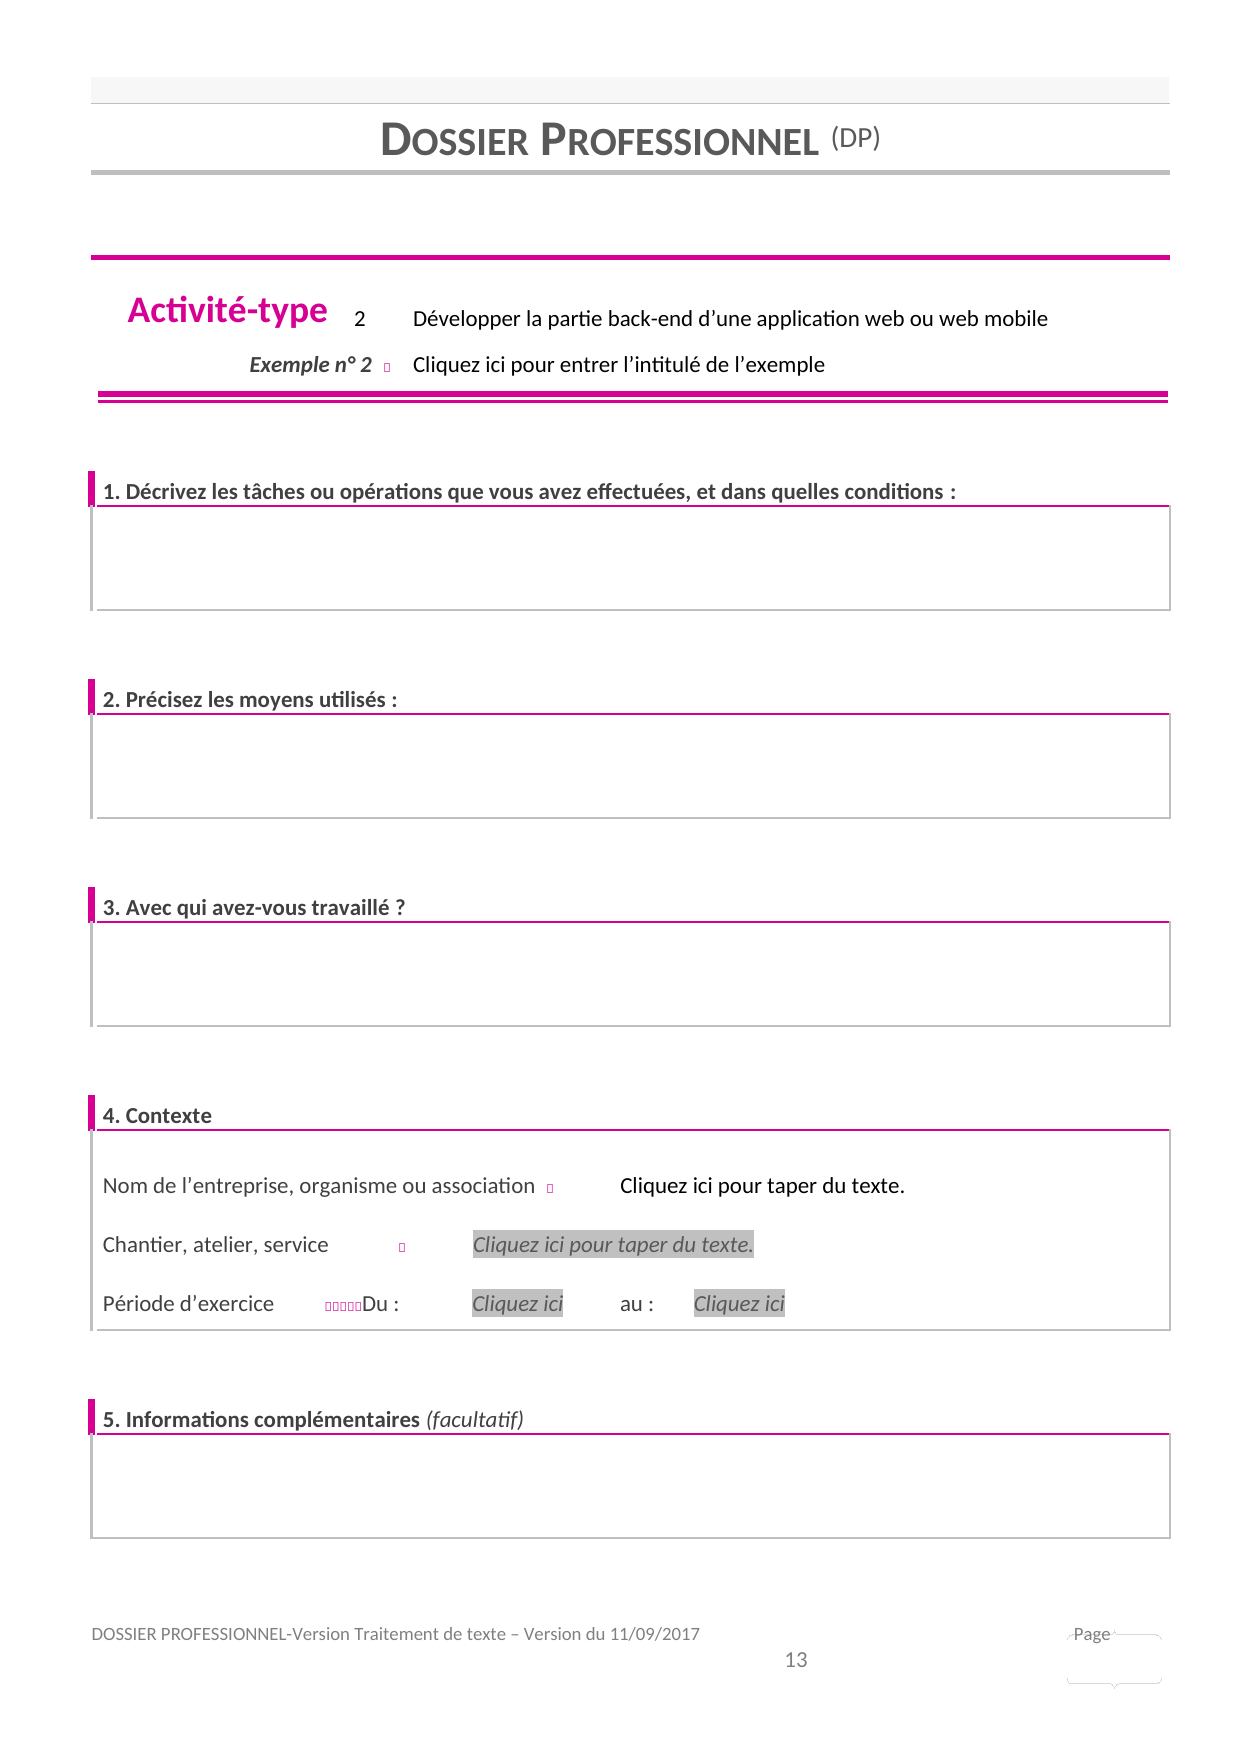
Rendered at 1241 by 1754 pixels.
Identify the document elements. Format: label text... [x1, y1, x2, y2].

table_cell [1110, 1027, 1169, 1061]
table_cell [93, 1469, 1169, 1503]
table_cell Période d’exercice Du : Cliquez ici au : Cliquez ici [93, 1270, 1169, 1329]
table_cell [91, 817, 1169, 853]
table_cell 4. Contexte [95, 1095, 1169, 1129]
table_cell [93, 1129, 595, 1165]
table_cell [91, 1061, 1169, 1095]
table_cell 2. Précisez les moyens utilisés : [95, 679, 1169, 713]
table_cell [91, 1365, 1110, 1399]
table_cell [93, 575, 1169, 609]
table_cell Exemple n° 2  [91, 332, 402, 391]
table_cell [1110, 1331, 1169, 1365]
table_cell [93, 1433, 1169, 1469]
table_cell 1. Décrivez les tâches ou opérations que vous avez effectuées, et dans quelles conditions : [95, 471, 1169, 505]
table_cell 3. Avec qui avez-vous travaillé ? [95, 887, 1169, 921]
table_cell Cliquez ici pour taper du texte. [462, 1211, 1169, 1270]
table_cell [93, 541, 1169, 575]
table_cell [93, 713, 1169, 749]
table_cell [91, 391, 1169, 437]
table_cell [91, 609, 1110, 645]
table_cell [1110, 1365, 1169, 1399]
table_cell 5. Informations complémentaires (facultatif) [95, 1399, 1110, 1433]
table_cell Cliquez ici pour taper du texte. [595, 1165, 1169, 1211]
table_cell [91, 1329, 1110, 1365]
table_cell Cliquez ici pour entrer l’intitulé de l’exemple [402, 332, 1169, 391]
table_header Activité-type [91, 280, 343, 332]
table_cell Chantier, atelier, service  [93, 1211, 462, 1270]
table_cell [91, 437, 1169, 471]
table_cell [1110, 611, 1169, 645]
table_cell Nom de l’entreprise, organisme ou association  [93, 1165, 595, 1211]
table_cell [93, 783, 1169, 817]
table_header Développer la partie back-end d’une application web ou web mobile [402, 280, 1169, 332]
table_cell [93, 921, 1169, 957]
table_cell [91, 645, 1169, 679]
table_cell [93, 991, 1169, 1025]
table_cell [1110, 1399, 1169, 1433]
table_cell [595, 1131, 1169, 1165]
table_cell [93, 505, 1169, 541]
table_header 2 [343, 280, 402, 332]
table_cell [93, 957, 1169, 991]
table_cell [93, 749, 1169, 783]
table_cell [91, 853, 1169, 887]
table_cell [93, 1503, 1169, 1537]
table_cell [91, 1025, 1110, 1061]
